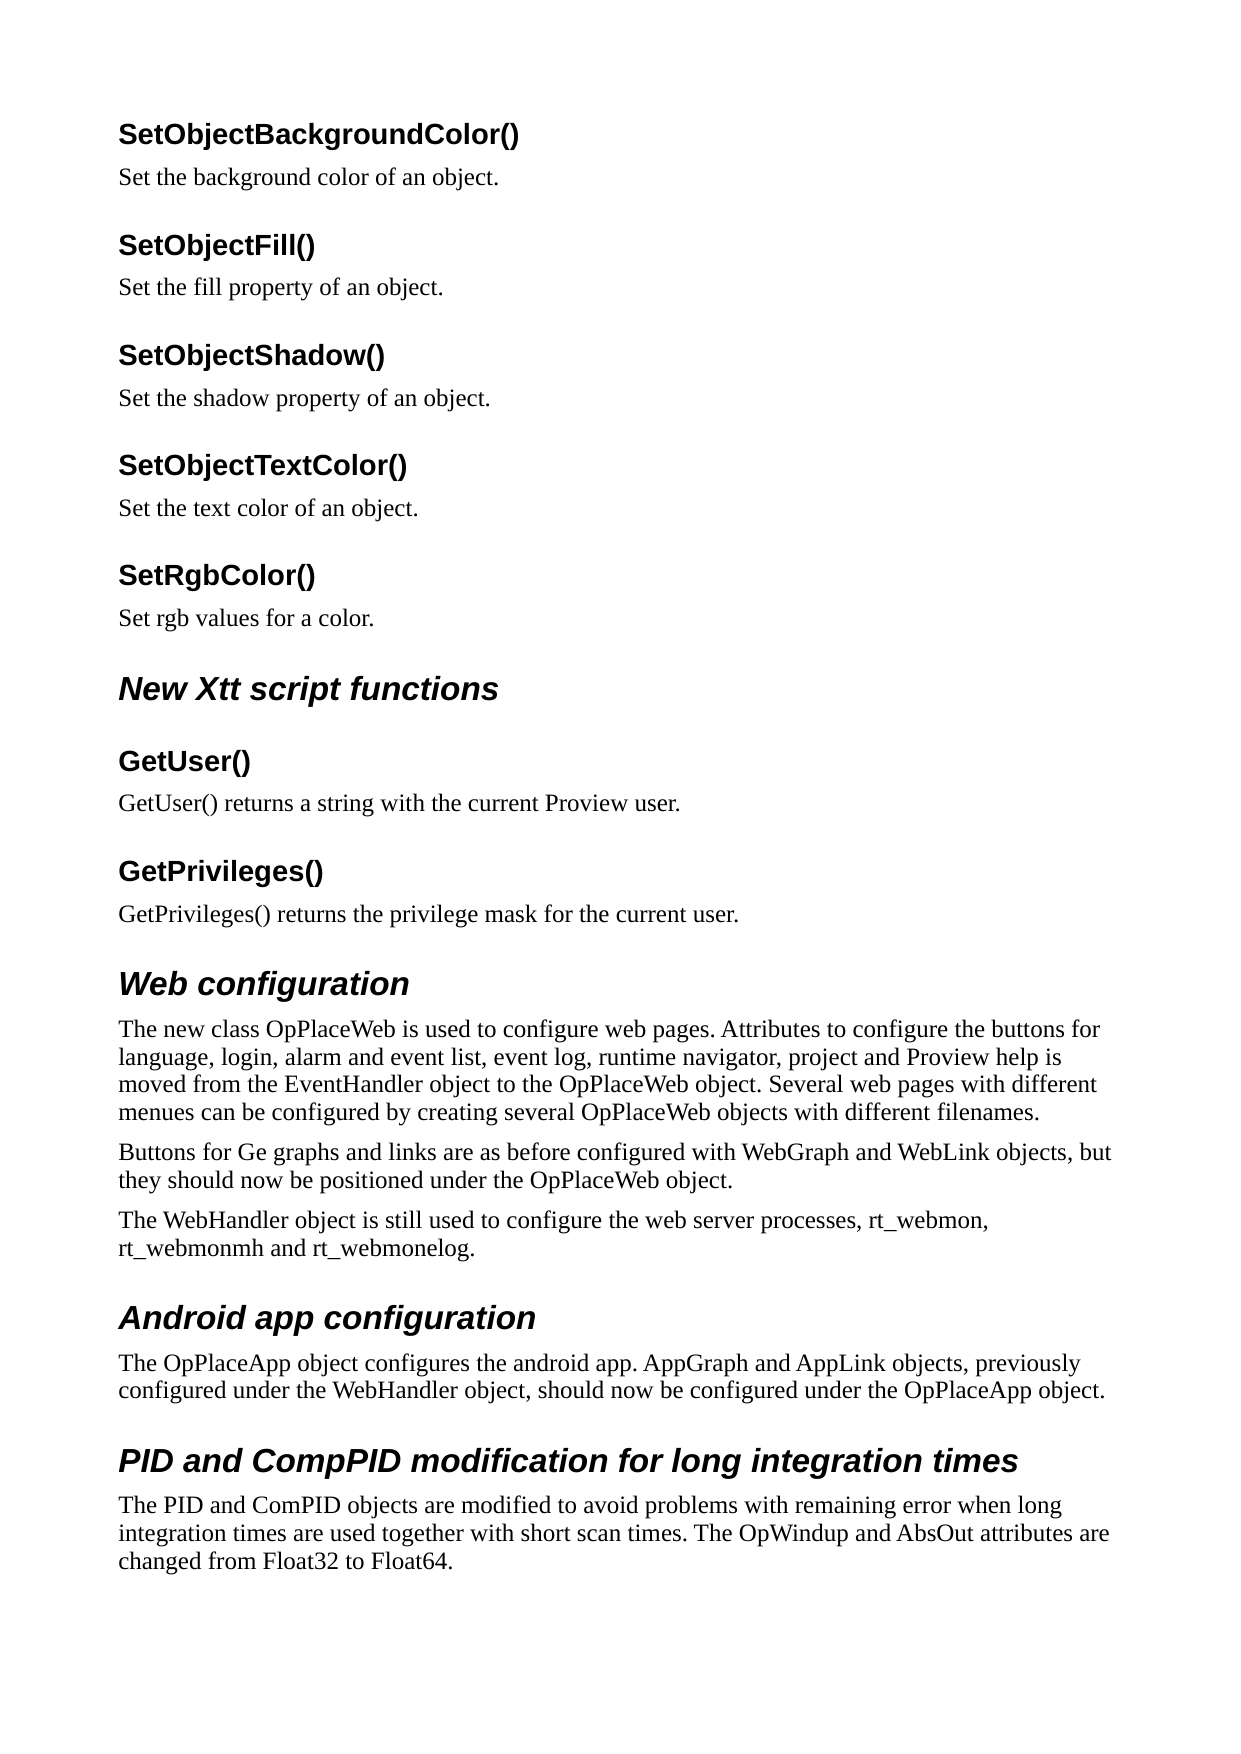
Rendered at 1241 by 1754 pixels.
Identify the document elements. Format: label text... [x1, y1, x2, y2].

text The new class OpPlaceWeb is used to configure web pages. Attributes to configure the buttons for language, login, alarm and event list, event log, runtime navigator, project and Proview help is moved from the EventHandler object to the OpPlaceWeb object. Several web pages with different menues can be configured by creating several OpPlaceWeb objects with different filenames. [118, 1015, 1122, 1126]
text Set the fill property of an object. [118, 273, 1122, 301]
text GetPrivileges() returns the privilege mask for the current user. [118, 900, 1122, 928]
text The WebHandler object is still used to configure the web server processes, rt_webmon, rt_webmonmh and rt_webmonelog. [118, 1206, 1122, 1262]
subtitle SetObjectShadow() [118, 339, 1122, 371]
subtitle SetObjectBackgroundColor() [118, 118, 1122, 151]
subtitle Web configuration [118, 965, 1122, 1002]
text The PID and ComPID objects are modified to avoid problems with remaining error when long integration times are used together with short scan times. The OpWindup and AbsOut attributes are changed from Float32 to Float64. [118, 1492, 1122, 1575]
subtitle SetObjectTextColor() [118, 449, 1122, 482]
subtitle GetUser() [118, 744, 1122, 777]
text Set rgb values for a color. [118, 604, 1122, 632]
text Set the text color of an object. [118, 494, 1122, 522]
subtitle New Xtt script functions [118, 670, 1122, 707]
text Set the background color of an object. [118, 163, 1122, 191]
text Buttons for Ge graphs and links are as before configured with WebGraph and WebLink objects, but they should now be positioned under the OpPlaceWeb object. [118, 1138, 1122, 1194]
text Set the shadow property of an object. [118, 384, 1122, 412]
text GetUser() returns a string with the current Proview user. [118, 789, 1122, 817]
subtitle GetPrivileges() [118, 855, 1122, 887]
subtitle SetRgbColor() [118, 559, 1122, 592]
subtitle Android app configuration [118, 1299, 1122, 1336]
subtitle SetObjectFill() [118, 228, 1122, 261]
text The OpPlaceApp object configures the android app. AppGraph and AppLink objects, previously configured under the WebHandler object, should now be configured under the OpPlaceApp object. [118, 1349, 1122, 1404]
subtitle PID and CompPID modification for long integration times [118, 1442, 1122, 1479]
